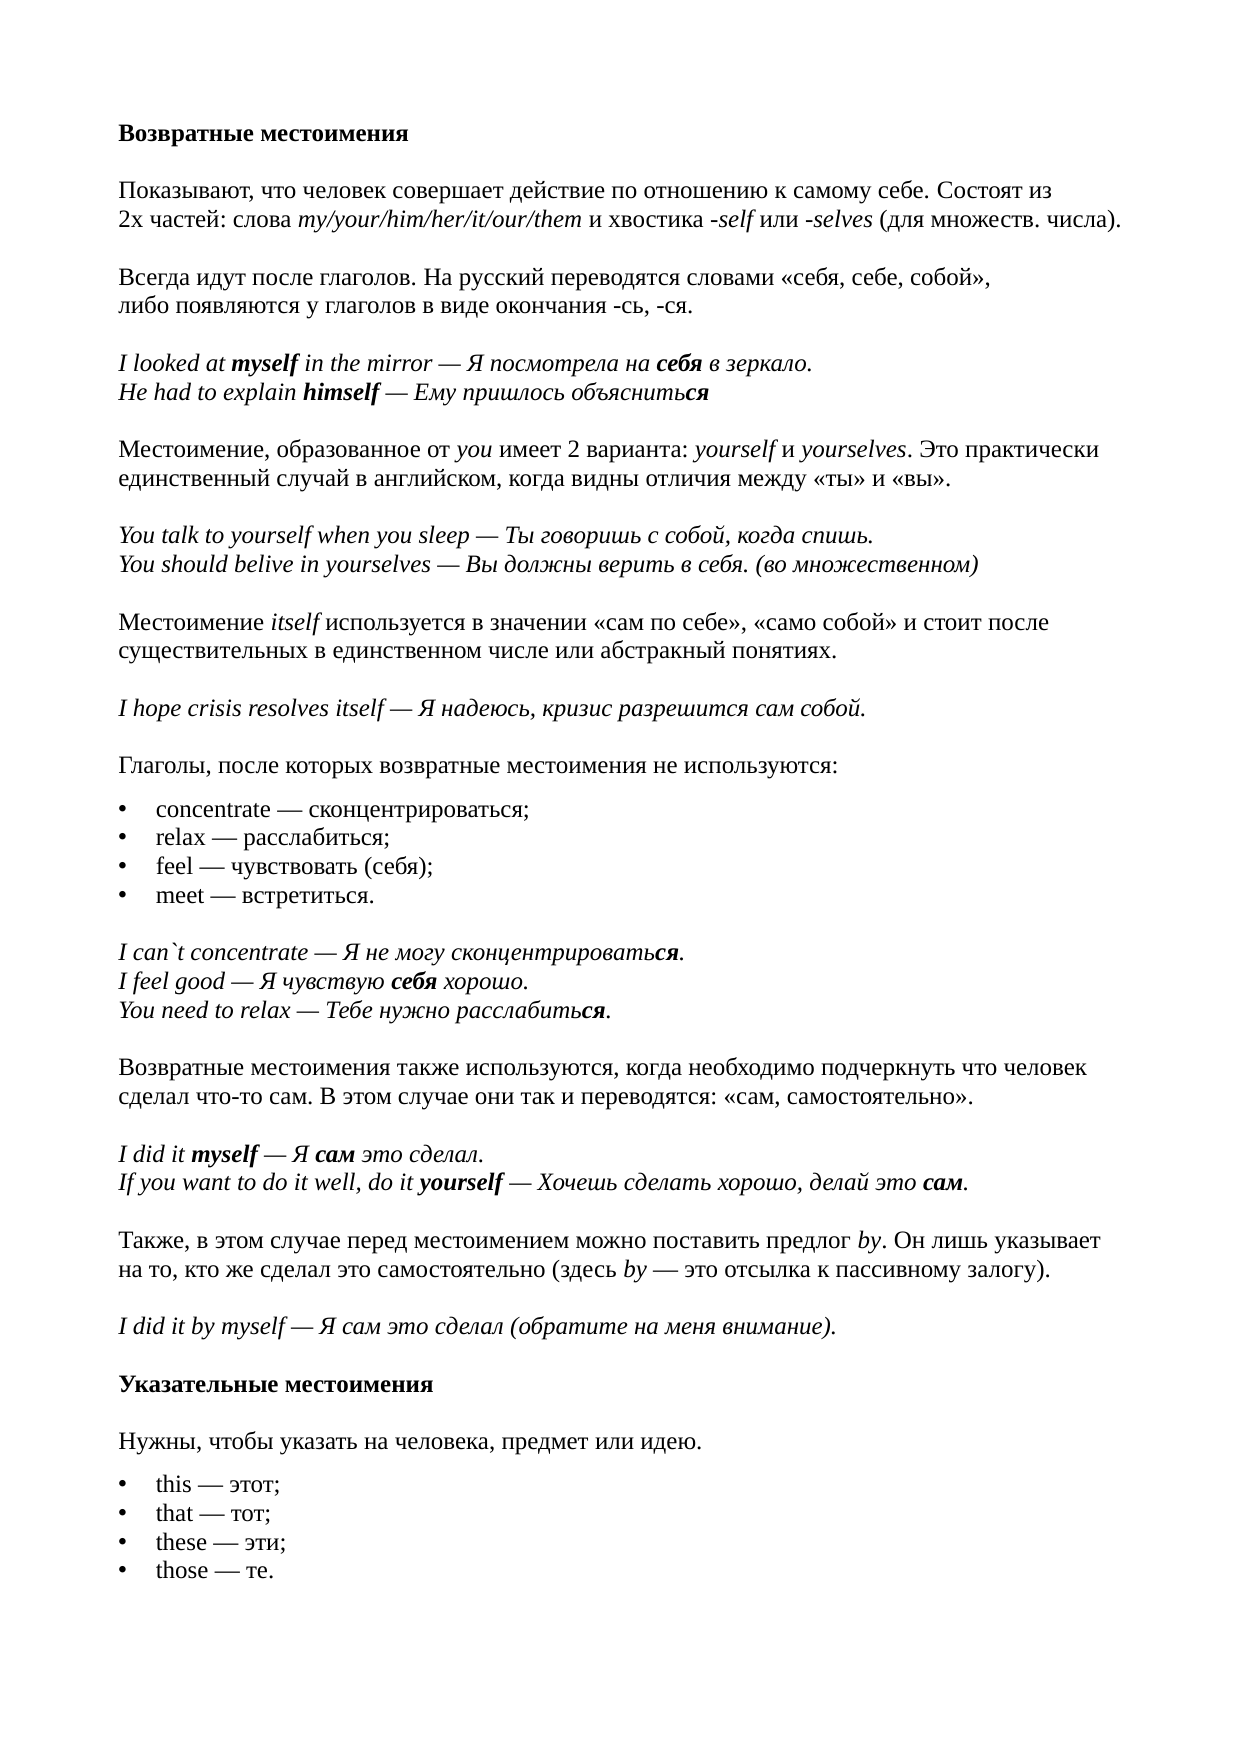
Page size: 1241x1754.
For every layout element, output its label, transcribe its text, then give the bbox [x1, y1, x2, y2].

text You need to relax — Тебе нужно расслабиться. [118, 995, 1122, 1024]
text I can`t concentrate — Я не могу сконцентрироваться. [118, 937, 1122, 966]
text Всегда идут после глаголов. На русский переводятся словами «себя, себе, собой», [118, 262, 1122, 291]
text Местоимение itself используется в значении «сам по себе», «само собой» и стоит после существительных в единственном числе или абстракный понятиях. [118, 607, 1122, 664]
text I feel good — Я чувствую себя хорошо. [118, 966, 1122, 995]
text You talk to yourself when you sleep — Ты говоришь с собой, когда спишь. [118, 521, 1122, 549]
list that — тот; [118, 1498, 1122, 1527]
text Нужны, чтобы указать на человека, предмет или идею. [118, 1426, 1122, 1455]
text I looked at myself in the mirror — Я посмотрела на себя в зеркало. [118, 348, 1122, 377]
list feel — чувствовать (себя); [118, 851, 1122, 880]
list relax — расслабиться; [118, 822, 1122, 851]
text I did it myself — Я сам это сделал. [118, 1139, 1122, 1167]
text He had to explain himself — Ему пришлось объясниться [118, 377, 1122, 406]
text Указательные местоимения [118, 1369, 1122, 1397]
text Также, в этом случае перед местоимением можно поставить предлог by. Он лишь указывает на то, кто же сделал это самостоятельно (здесь by — это отсылка к пассивному залогу). [118, 1225, 1122, 1282]
list meet — встретиться. [118, 880, 1122, 909]
text Местоимение, образованное от you имеет 2 варианта: yourself и yourselves. Это практически единственный случай в английском, когда видны отличия между «ты» и «вы». [118, 434, 1122, 492]
text Возвратные местоимения [118, 118, 1122, 147]
list concentrate — сконцентрироваться; [118, 794, 1122, 822]
text I hope crisis resolves itself — Я надеюсь, кризис разрешится сам собой. [118, 693, 1122, 722]
text Возвратные местоимения также используются, когда необходимо подчеркнуть что человек сделал что-то сам. В этом случае они так и переводятся: «сам, самостоятельно». [118, 1052, 1122, 1110]
text Показывают, что человек совершает действие по отношению к самому себе. Состоят из [118, 176, 1122, 204]
list this — этот; [118, 1469, 1122, 1498]
text If you want to do it well, do it yourself — Хочешь сделать хорошо, делай это сам. [118, 1167, 1122, 1196]
text I did it by myself — Я сам это сделал (обратите на меня внимание). [118, 1311, 1122, 1340]
text либо появляются у глаголов в виде окончания -сь, -ся. [118, 291, 1122, 319]
text 2х частей: слова my/your/him/her/it/our/them и хвостика -self или -selves (для множеств. числа). [118, 204, 1122, 233]
text You should belive in yourselves — Вы должны верить в себя. (во множественном) [118, 549, 1122, 578]
text Глаголы, после которых возвратные местоимения не используются: [118, 751, 1122, 779]
list those — те. [118, 1556, 1122, 1584]
list these — эти; [118, 1527, 1122, 1556]
